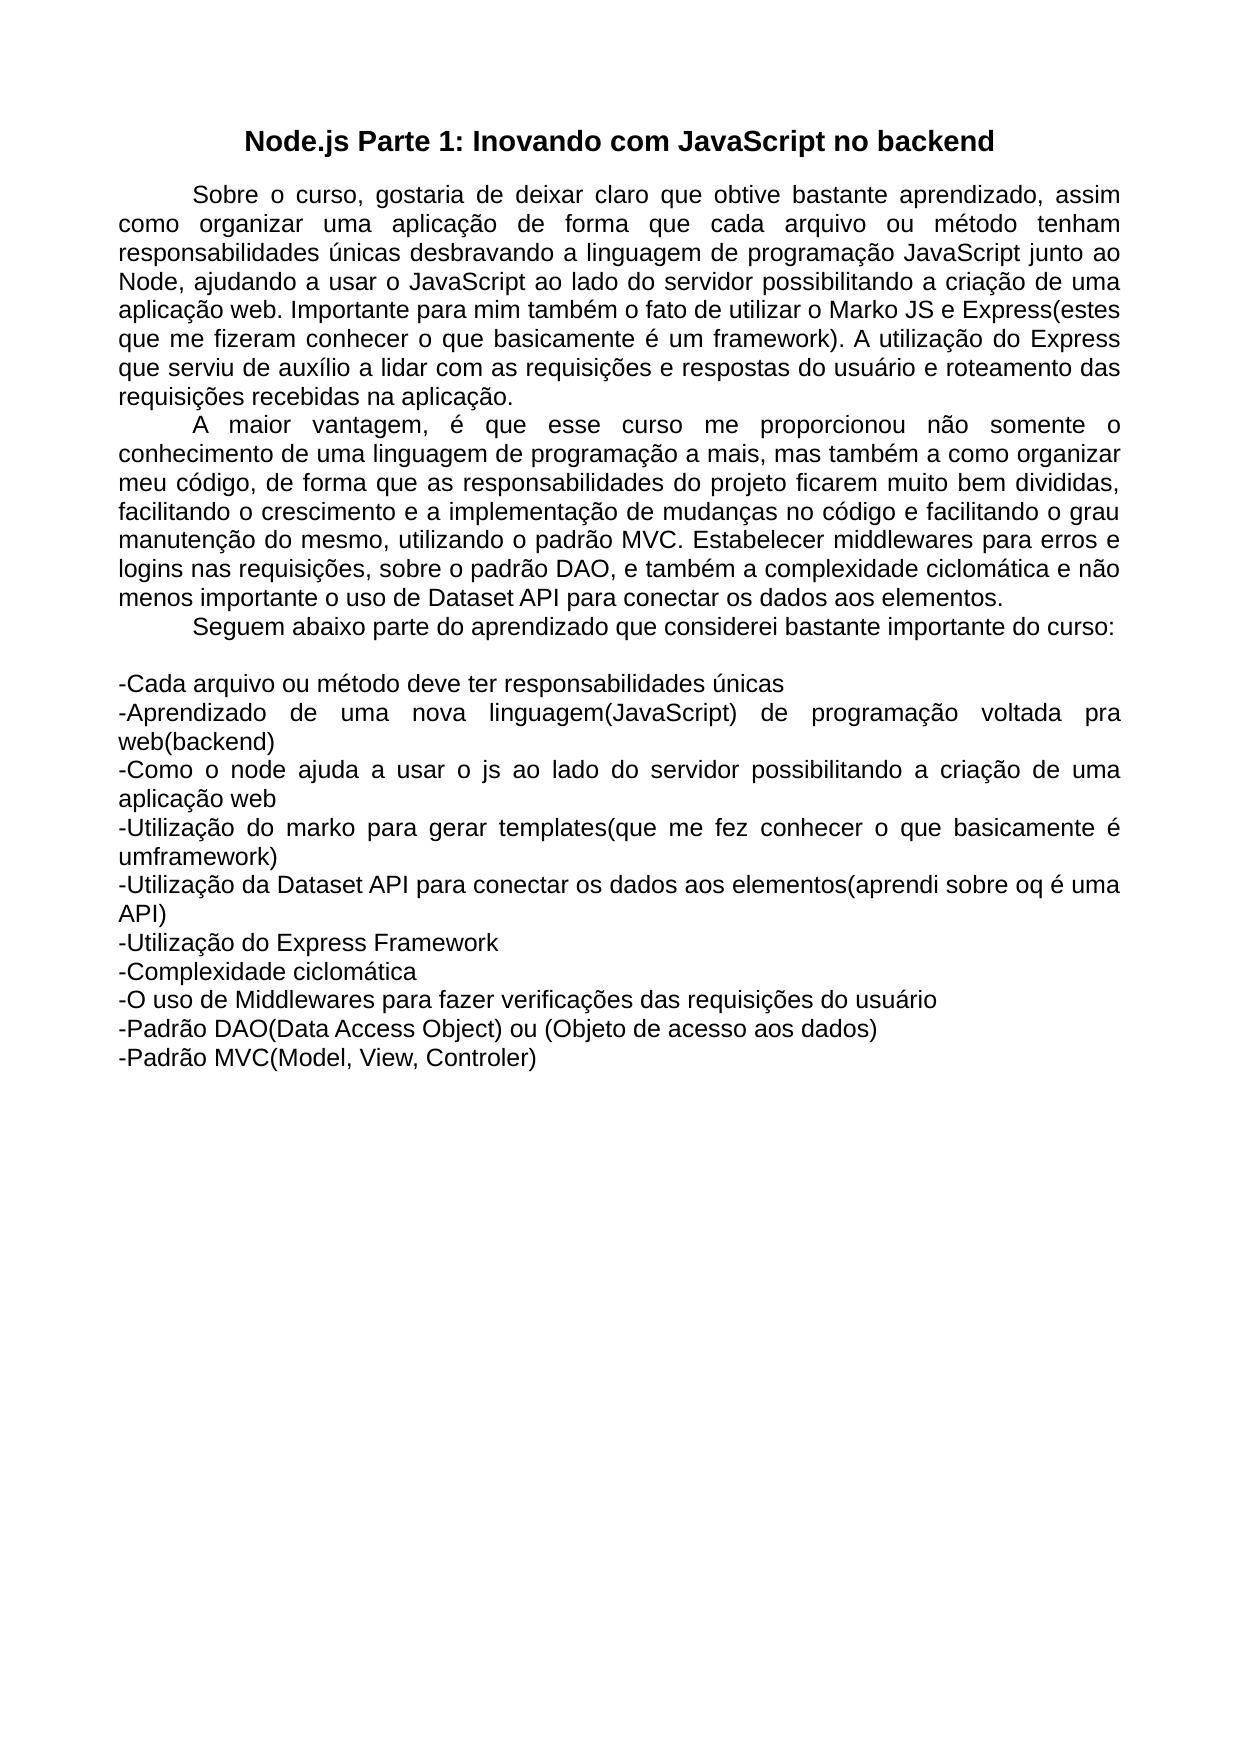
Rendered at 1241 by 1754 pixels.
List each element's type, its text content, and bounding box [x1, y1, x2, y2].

text -Como o node ajuda a usar o js ao lado do servidor possibilitando a criação de uma aplicação web [118, 755, 1122, 813]
text -Cada arquivo ou método deve ter responsabilidades únicas [118, 669, 1122, 698]
text -Padrão DAO(Data Access Object) ou (Objeto de acesso aos dados) [118, 1014, 1122, 1043]
text Node.js Parte 1: Inovando com JavaScript no backend [118, 124, 1122, 158]
text -Utilização do marko para gerar templates(que me fez conhecer o que basicamente é umframework) [118, 813, 1122, 870]
text Sobre o curso, gostaria de deixar claro que obtive bastante aprendizado, assim como organizar uma aplicação de forma que cada arquivo ou método tenham responsabilidades únicas desbravando a linguagem de programação JavaScript junto ao Node, ajudando a usar o JavaScript ao lado do servidor possibilitando a criação de uma aplicação web. Importante para mim também o fato de utilizar o Marko JS e Express(estes que me fizeram conhecer o que basicamente é um framework). A utilização do Express que serviu de auxílio a lidar com as requisições e respostas do usuário e roteamento das requisições recebidas na aplicação. [118, 180, 1122, 410]
text -O uso de Middlewares para fazer verificações das requisições do usuário [118, 985, 1122, 1014]
text Seguem abaixo parte do aprendizado que considerei bastante importante do curso: [118, 612, 1122, 640]
text -Aprendizado de uma nova linguagem(JavaScript) de programação voltada pra web(backend) [118, 698, 1122, 755]
text -Padrão MVC(Model, View, Controler) [118, 1043, 1122, 1072]
text -Utilização do Express Framework [118, 928, 1122, 957]
text -Utilização da Dataset API para conectar os dados aos elementos(aprendi sobre oq é uma API) [118, 870, 1122, 928]
text A maior vantagem, é que esse curso me proporcionou não somente o conhecimento de uma linguagem de programação a mais, mas também a como organizar meu código, de forma que as responsabilidades do projeto ficarem muito bem divididas, facilitando o crescimento e a implementação de mudanças no código e facilitando o grau manutenção do mesmo, utilizando o padrão MVC. Estabelecer middlewares para erros e logins nas requisições, sobre o padrão DAO, e também a complexidade ciclomática e não menos importante o uso de Dataset API para conectar os dados aos elementos. [118, 410, 1122, 612]
text -Complexidade ciclomática [118, 957, 1122, 985]
